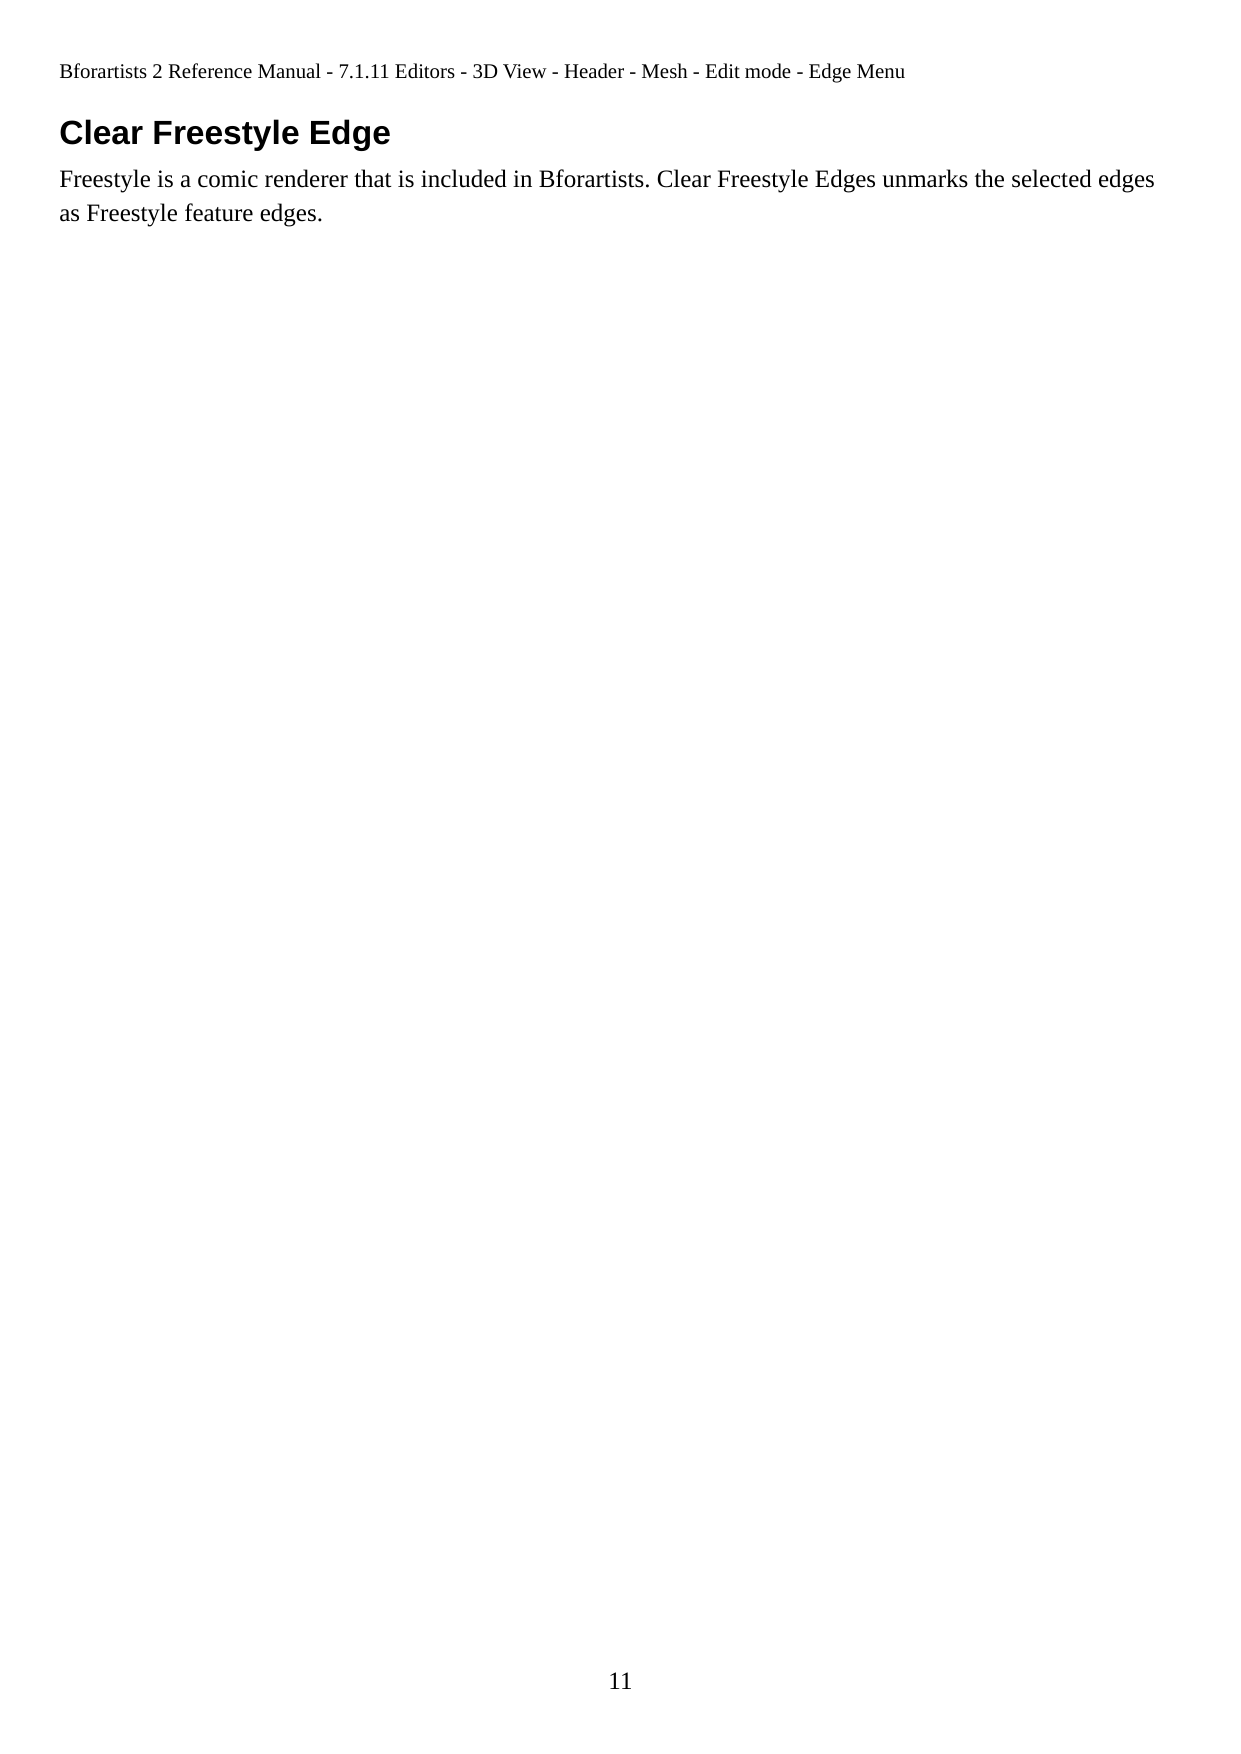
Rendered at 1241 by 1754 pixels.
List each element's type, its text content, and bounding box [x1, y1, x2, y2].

subtitle Clear Freestyle Edge [59, 113, 1181, 151]
text Freestyle is a comic renderer that is included in Bforartists. Clear Freestyle Edges unmarks the selected edges as Freestyle feature edges. [59, 164, 1181, 227]
